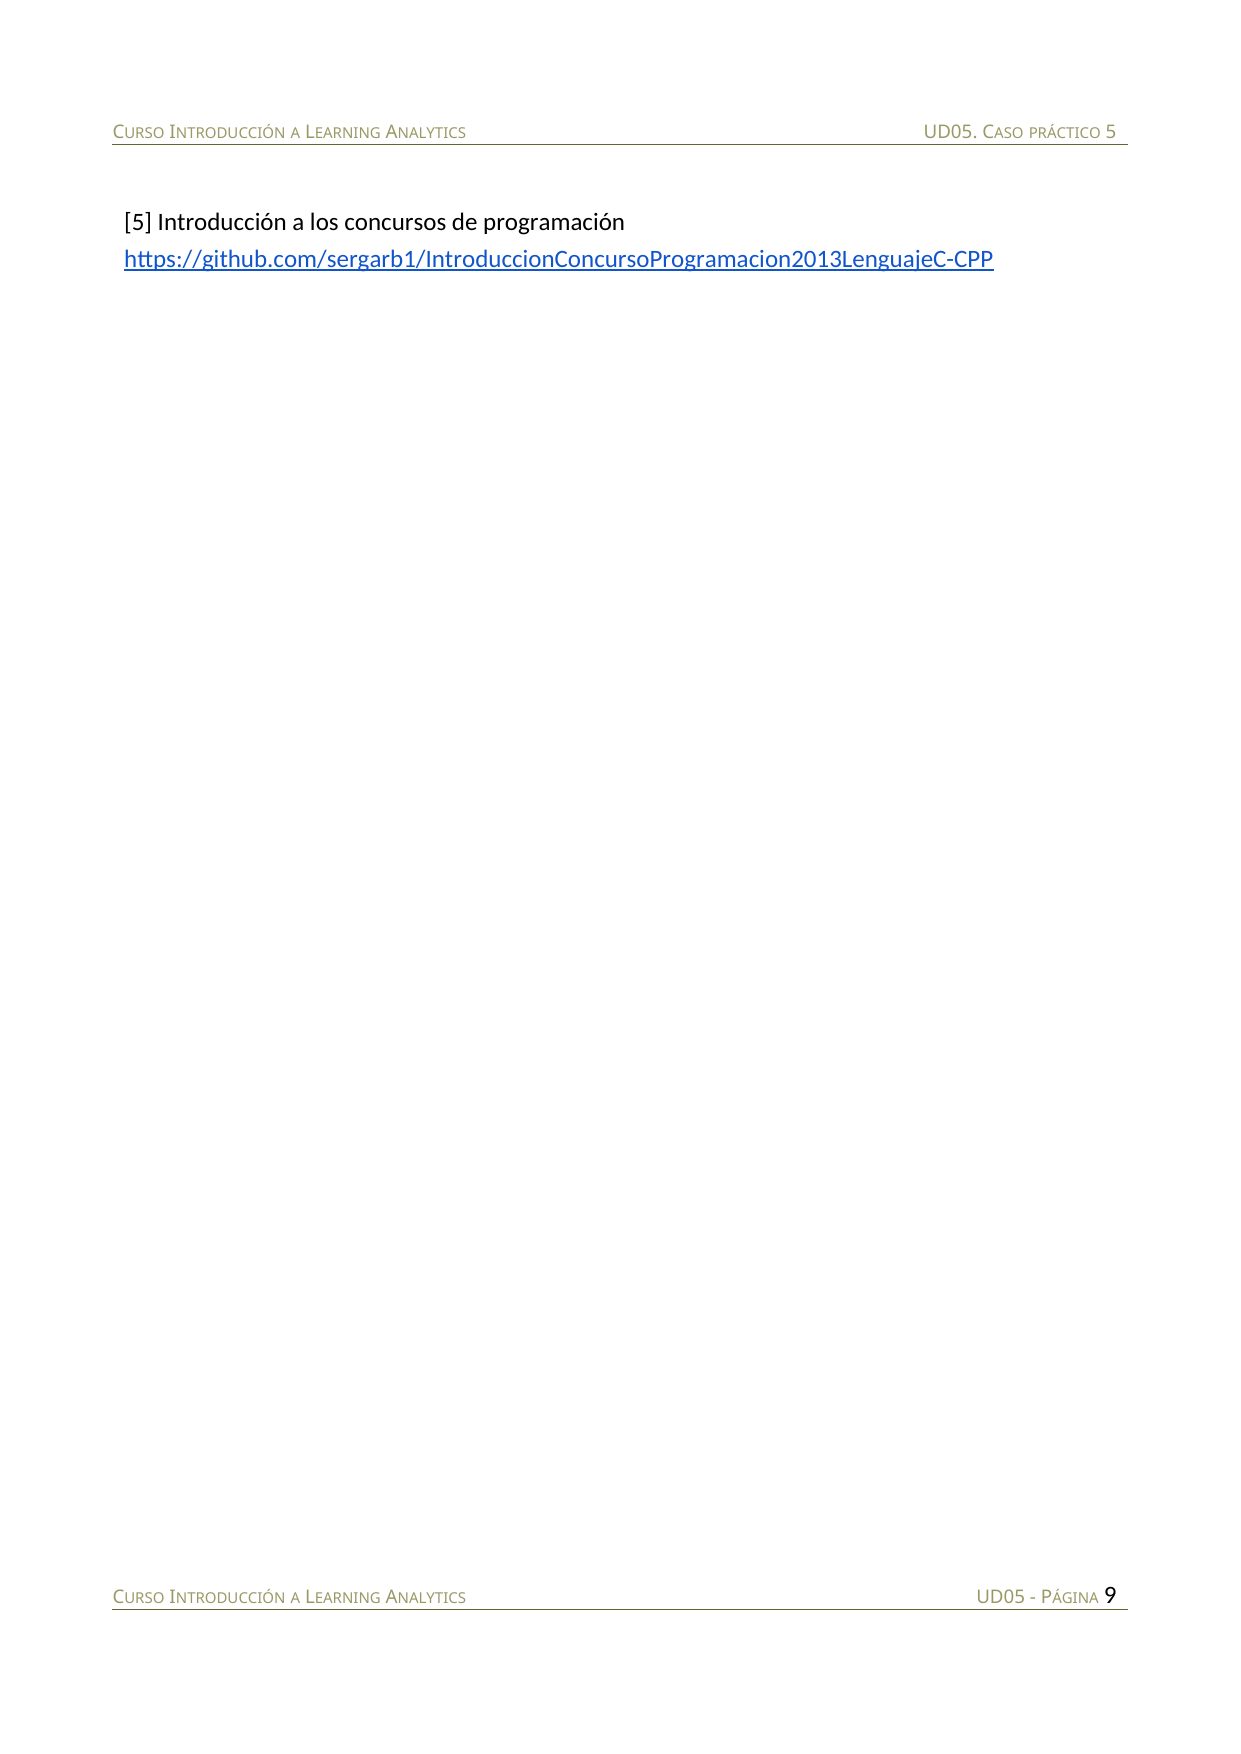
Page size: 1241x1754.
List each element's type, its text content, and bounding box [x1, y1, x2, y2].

text https://github.com/sergarb1/IntroduccionConcursoProgramacion2013LenguajeC-CPP [112, 243, 1128, 273]
text [5] Introducción a los concursos de programación [112, 206, 1128, 237]
